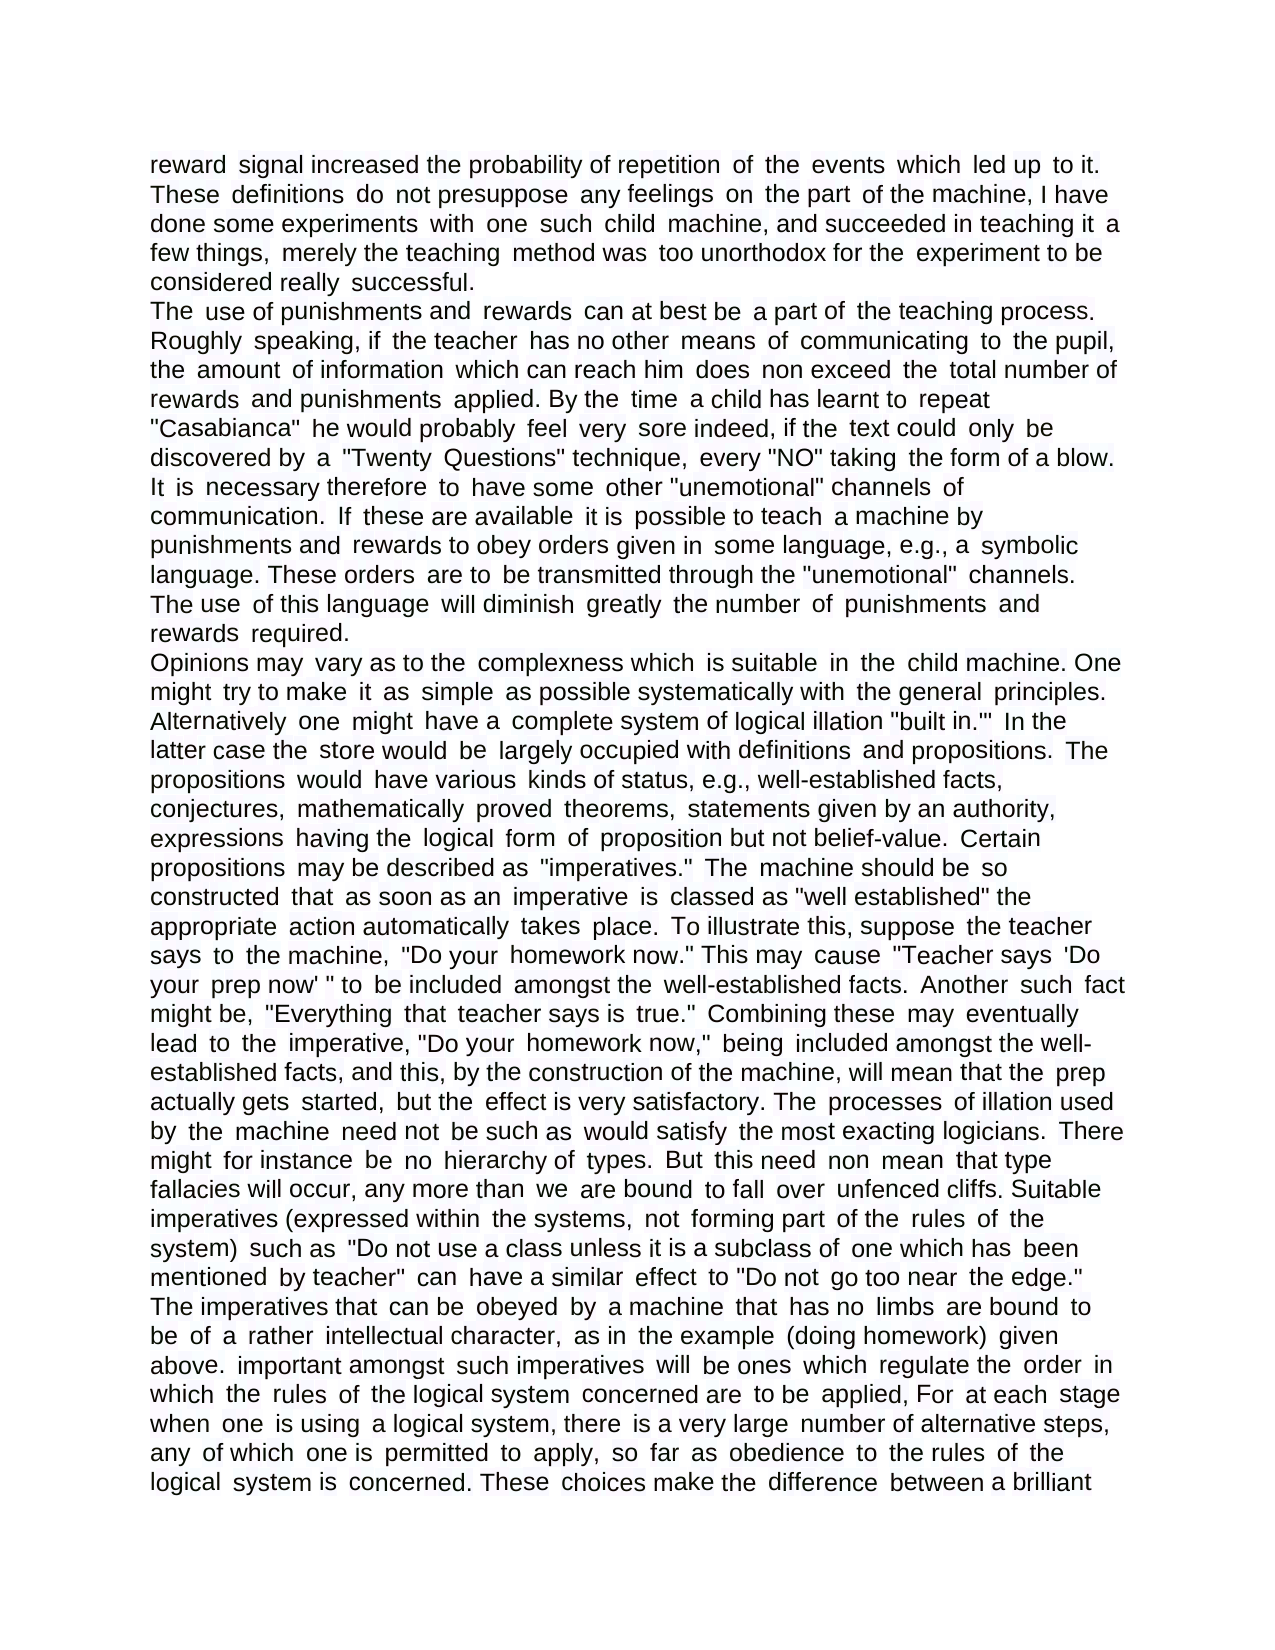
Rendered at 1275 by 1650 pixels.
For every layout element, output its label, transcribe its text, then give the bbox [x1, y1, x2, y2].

text The use of punishments and rewards can at best be a part of the teaching process. Roughly speaking, if the teacher has no other means of communicating to the pupil, the amount of information which can reach him does non exceed the total number of rewards and punishments applied. By the time a child has learnt to repeat "Casabianca" he would probably feel very sore indeed, if the text could only be discovered by a "Twenty Questions" technique, every "NO" taking the form of a blow. It is necessary therefore to have some other "unemotional" channels of communication. If these are available it is possible to teach a machine by punishments and rewards to obey orders given in some language, e.g., a symbolic language. These orders are to be transmitted through the "unemotional" channels. The use of this language will diminish greatly the number of punishments and rewards required. [150, 296, 1125, 648]
text We unremarkably associate punishments and rewards with the teaching process. Some simple child machines can be constructed or programmed on this sort of principle. The machine has to be so constructed that events which shortly preceded the occurrence of a penalization signal are unlikely to be repeated, whereas a reward signal increased the probability of repetition of the events which led up to it. These definitions do not presuppose any feelings on the part of the machine, I have done some experiments with one such child machine, and succeeded in teaching it a few things, merely the teaching method was too unorthodox for the experiment to be considered really successful. [150, 150, 1125, 296]
text Opinions may vary as to the complexness which is suitable in the child machine. One might try to make it as simple as possible systematically with the general principles. Alternatively one might have a complete system of logical illation "built in."' In the latter case the store would be largely occupied with definitions and propositions. The propositions would have various kinds of status, e.g., well-established facts, conjectures, mathematically proved theorems, statements given by an authority, expressions having the logical form of proposition but not belief-value. Certain propositions may be described as "imperatives." The machine should be so constructed that as soon as an imperative is classed as "well established" the appropriate action automatically takes place. To illustrate this, suppose the teacher says to the machine, "Do your homework now." This may cause "Teacher says 'Do your prep now' " to be included amongst the well-established facts. Another such fact might be, "Everything that teacher says is true." Combining these may eventually lead to the imperative, "Do your homework now," being included amongst the well-established facts, and this, by the construction of the machine, will mean that the prep actually gets started, but the effect is very satisfactory. The processes of illation used by the machine need not be such as would satisfy the most exacting logicians. There might for instance be no hierarchy of types. But this need non mean that type fallacies will occur, any more than we are bound to fall over unfenced cliffs. Suitable imperatives (expressed within the systems, not forming part of the rules of the system) such as "Do not use a class unless it is a subclass of one which has been mentioned by teacher" can have a similar effect to "Do not go too near the edge." [150, 648, 1125, 1292]
